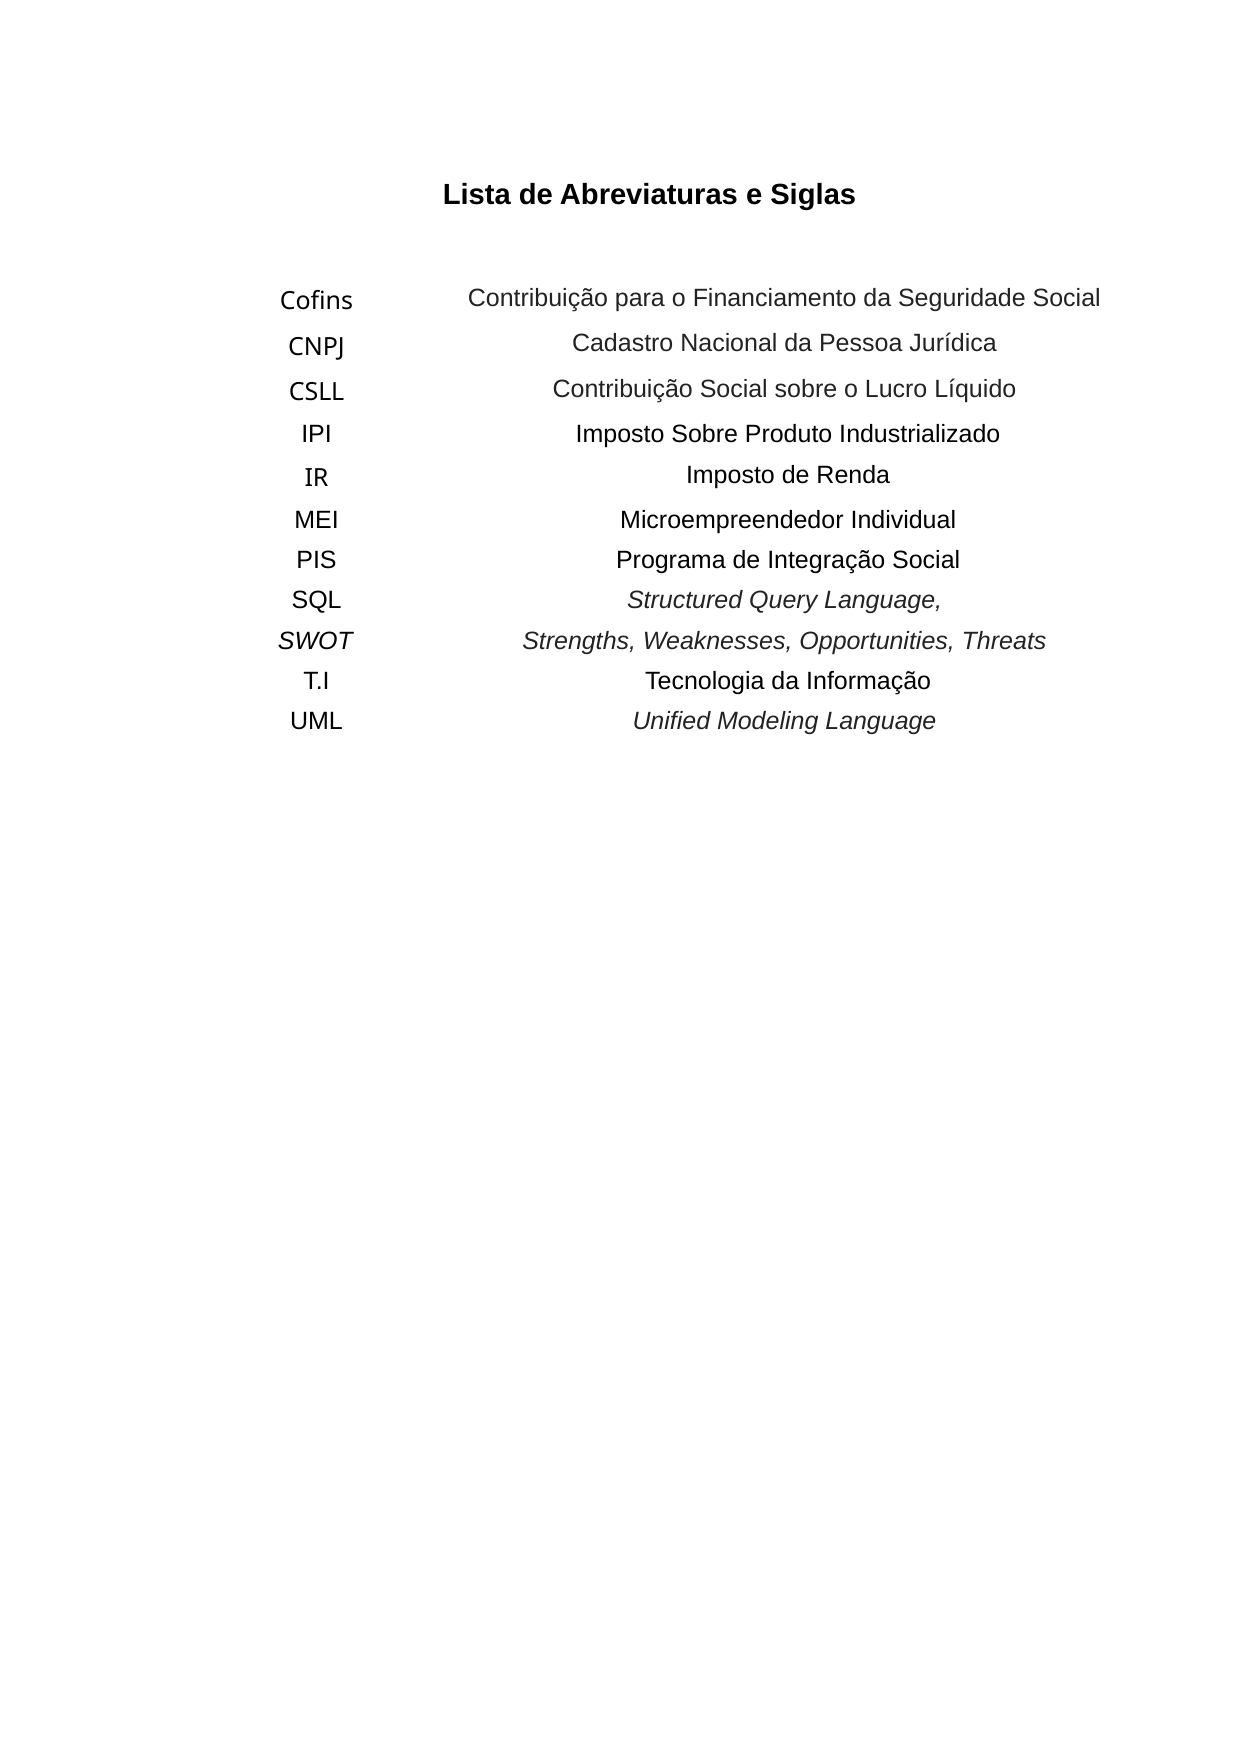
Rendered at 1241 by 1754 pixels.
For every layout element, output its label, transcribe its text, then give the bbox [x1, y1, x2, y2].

table_cell Programa de Integração Social [455, 540, 1121, 580]
table_cell UML [177, 700, 455, 741]
table_cell Tecnologia da Informação [455, 660, 1121, 700]
table_header Contribuição para o Financiamento da Seguridade Social [455, 277, 1121, 323]
table_cell IPI [177, 414, 455, 454]
table_cell Cadastro Nacional da Pessoa Jurídica [455, 323, 1121, 368]
table_cell Imposto Sobre Produto Industrializado [455, 414, 1121, 454]
table_cell SWOT [177, 620, 455, 660]
table_cell PIS [177, 540, 455, 580]
text Lista de Abreviaturas e Siglas [177, 177, 1122, 211]
table_cell Strengths, Weaknesses, Opportunities, Threats [455, 620, 1121, 660]
table_cell Contribuição Social sobre o Lucro Líquido [455, 368, 1121, 414]
table_cell Unified Modeling Language [455, 700, 1121, 741]
table_cell SQL [177, 580, 455, 620]
table_cell IR [177, 454, 455, 499]
table_cell CNPJ [177, 323, 455, 368]
table_cell CSLL [177, 368, 455, 414]
table_header Cofins [177, 277, 455, 323]
table_cell Imposto de Renda [455, 454, 1121, 499]
table_cell Microempreendedor Individual [455, 499, 1121, 539]
table_cell Structured Query Language, [455, 580, 1121, 620]
table_cell T.I [177, 660, 455, 700]
table_cell MEI [177, 499, 455, 539]
